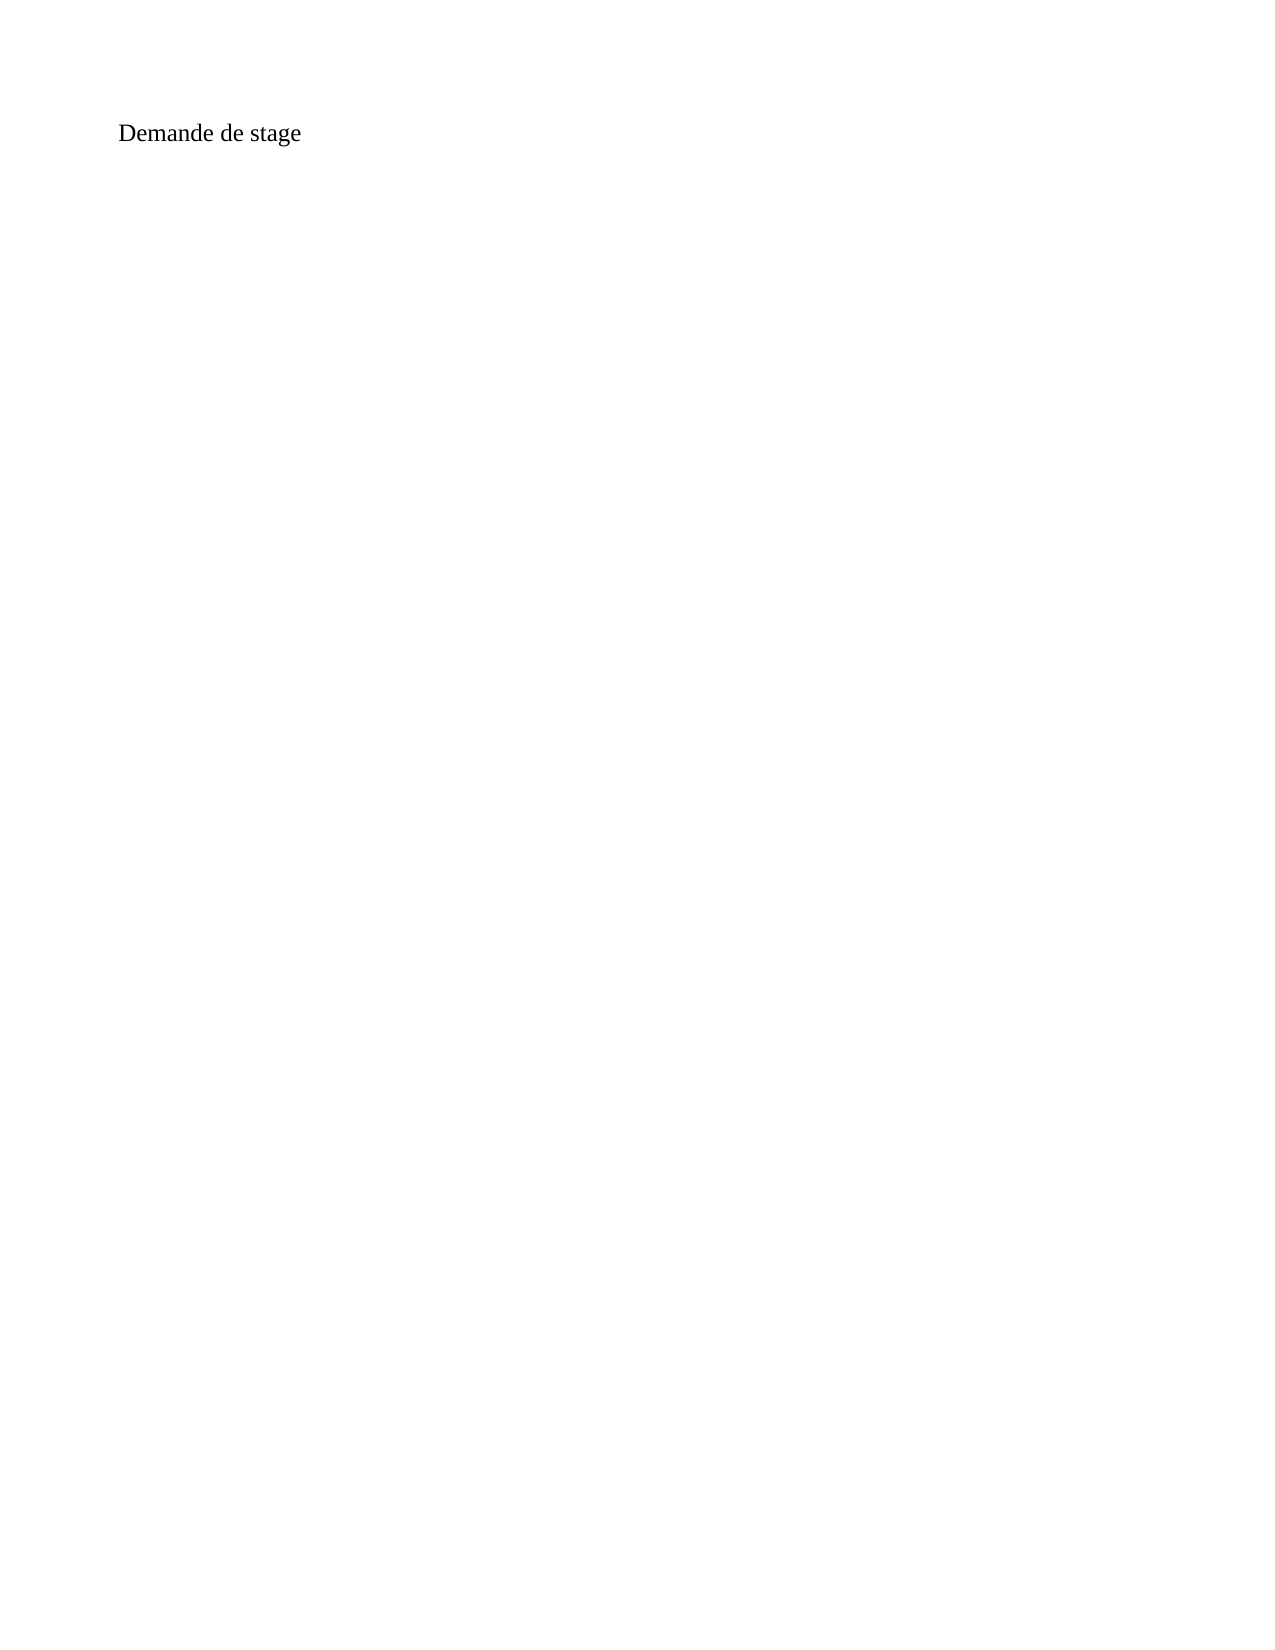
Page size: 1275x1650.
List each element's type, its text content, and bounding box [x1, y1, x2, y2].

text Demande de stage [118, 118, 1157, 147]
